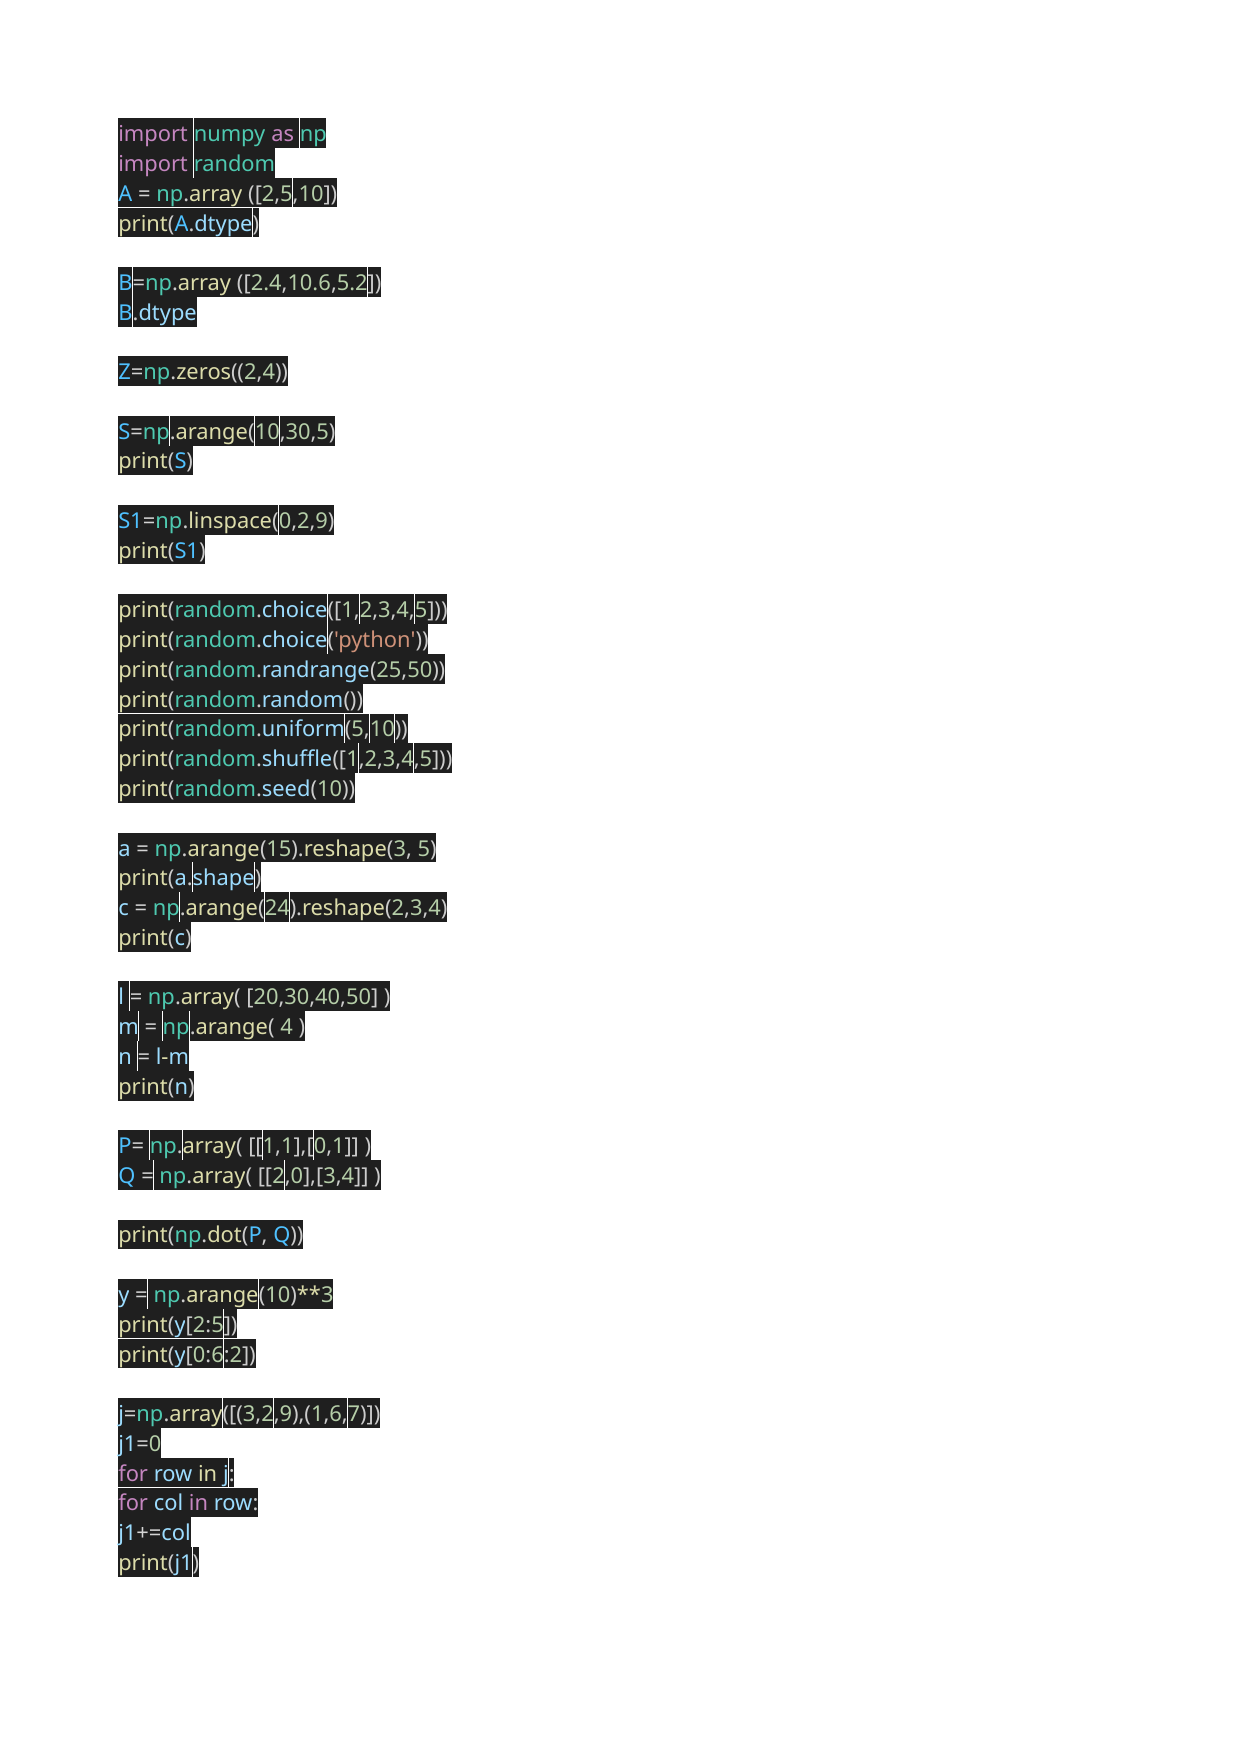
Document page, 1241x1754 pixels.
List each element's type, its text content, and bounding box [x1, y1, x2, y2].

text for col in row: [118, 1487, 1122, 1517]
text print(random.choice([1,2,3,4,5])) [118, 594, 1122, 624]
text a = np.arange(15).reshape(3, 5) [118, 832, 1122, 862]
text S1=np.linspace(0,2,9) [118, 505, 1122, 535]
text Q = np.array( [[2,0],[3,4]] ) [118, 1160, 1122, 1190]
text print(c) [118, 922, 1122, 952]
text S=np.arange(10,30,5) [118, 416, 1122, 446]
text y = np.arange(10)**3 [118, 1279, 1122, 1309]
text print(random.seed(10)) [118, 773, 1122, 803]
text Z=np.zeros((2,4)) [118, 356, 1122, 386]
text print(y[0:6:2]) [118, 1338, 1122, 1368]
text import numpy as np [118, 118, 1122, 148]
text A = np.array ([2,5,10]) [118, 178, 1122, 207]
text B=np.array ([2.4,10.6,5.2]) [118, 267, 1122, 297]
text print(random.choice('python')) [118, 624, 1122, 654]
text j1=0 [118, 1428, 1122, 1458]
text print(S) [118, 446, 1122, 475]
text print(np.dot(P, Q)) [118, 1219, 1122, 1249]
text print(S1) [118, 535, 1122, 564]
text print(random.uniform(5,10)) [118, 713, 1122, 743]
text print(A.dtype) [118, 207, 1122, 237]
text import random [118, 148, 1122, 178]
text print(y[2:5]) [118, 1309, 1122, 1338]
text print(a.shape) [118, 862, 1122, 892]
text c = np.arange(24).reshape(2,3,4) [118, 892, 1122, 922]
text for row in j: [118, 1458, 1122, 1487]
text B.dtype [118, 297, 1122, 327]
text j1+=col [118, 1517, 1122, 1547]
text P= np.array( [[1,1],[0,1]] ) [118, 1130, 1122, 1160]
text m = np.arange( 4 ) [118, 1011, 1122, 1041]
text print(j1) [118, 1547, 1122, 1577]
text print(random.shuffle([1,2,3,4,5])) [118, 743, 1122, 773]
text n = l-m [118, 1041, 1122, 1071]
text l = np.array( [20,30,40,50] ) [118, 981, 1122, 1011]
text print(random.random()) [118, 684, 1122, 713]
text print(random.randrange(25,50)) [118, 654, 1122, 684]
text print(n) [118, 1071, 1122, 1101]
text j=np.array([(3,2,9),(1,6,7)]) [118, 1398, 1122, 1428]
